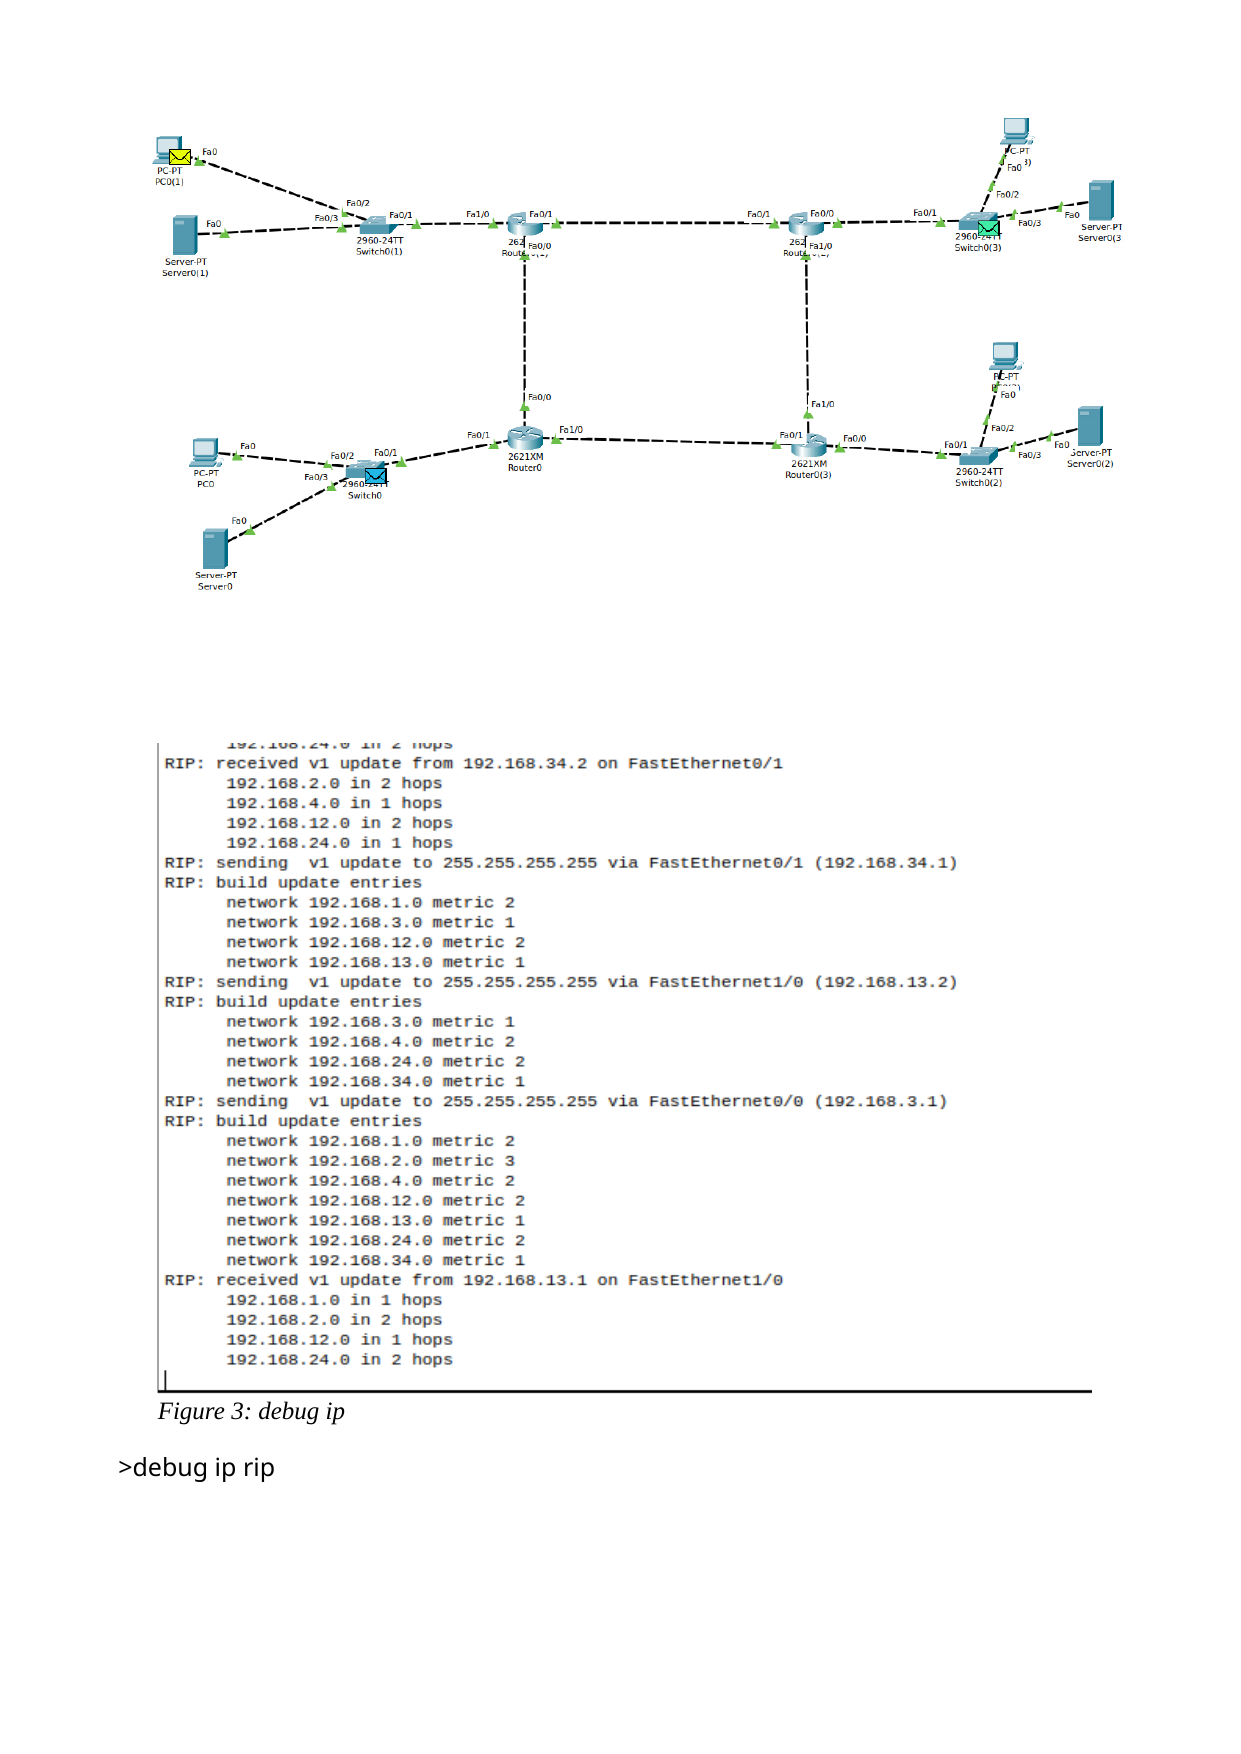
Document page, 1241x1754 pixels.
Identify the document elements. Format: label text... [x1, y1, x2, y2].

text >debug ip rip [118, 703, 1122, 1484]
picture [157, 743, 1092, 1396]
picture [118, 118, 1123, 635]
text Figure 3: debug ip [158, 1396, 1092, 1425]
